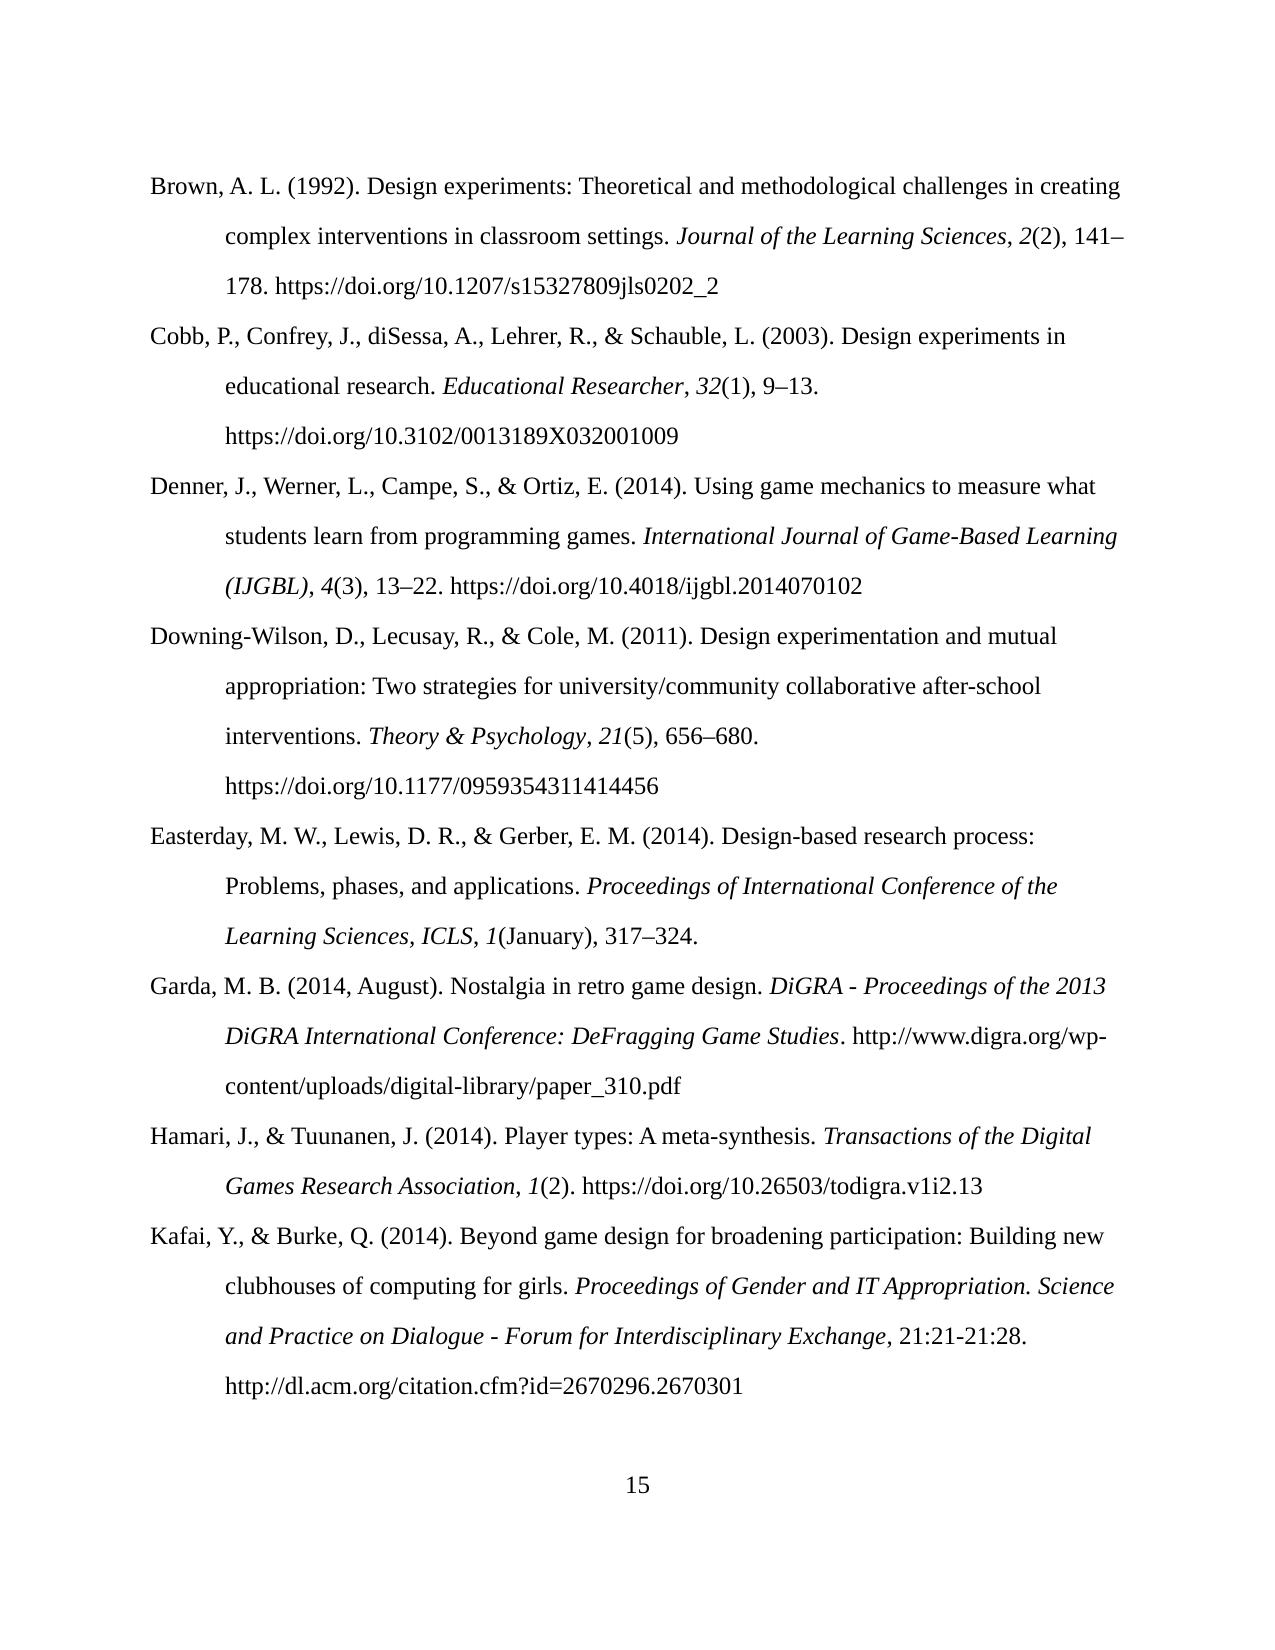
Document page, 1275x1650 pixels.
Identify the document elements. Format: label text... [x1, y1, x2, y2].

text Garda, M. B. (2014, August). Nostalgia in retro game design. DiGRA - Proceedings of the 2013 DiGRA International Conference: DeFragging Game Studies. http://www.digra.org/wp-content/uploads/digital-library/paper_310.pdf [150, 950, 1125, 1100]
text Brown, A. L. (1992). Design experiments: Theoretical and methodological challenges in creating complex interventions in classroom settings. Journal of the Learning Sciences, 2(2), 141–178. https://doi.org/10.1207/s15327809jls0202_2 [150, 150, 1125, 300]
text Easterday, M. W., Lewis, D. R., & Gerber, E. M. (2014). Design-based research process: Problems, phases, and applications. Proceedings of International Conference of the Learning Sciences, ICLS, 1(January), 317–324. [150, 800, 1125, 950]
text Downing-Wilson, D., Lecusay, R., & Cole, M. (2011). Design experimentation and mutual appropriation: Two strategies for university/community collaborative after-school interventions. Theory & Psychology, 21(5), 656–680. https://doi.org/10.1177/0959354311414456 [150, 600, 1125, 800]
text Kafai, Y., & Burke, Q. (2014). Beyond game design for broadening participation: Building new clubhouses of computing for girls. Proceedings of Gender and IT Appropriation. Science and Practice on Dialogue - Forum for Interdisciplinary Exchange, 21:21-21:28. http://dl.acm.org/citation.cfm?id=2670296.2670301 [150, 1200, 1125, 1400]
text Cobb, P., Confrey, J., diSessa, A., Lehrer, R., & Schauble, L. (2003). Design experiments in educational research. Educational Researcher, 32(1), 9–13. https://doi.org/10.3102/0013189X032001009 [150, 300, 1125, 450]
text Denner, J., Werner, L., Campe, S., & Ortiz, E. (2014). Using game mechanics to measure what students learn from programming games. International Journal of Game-Based Learning (IJGBL), 4(3), 13–22. https://doi.org/10.4018/ijgbl.2014070102 [150, 450, 1125, 600]
text Hamari, J., & Tuunanen, J. (2014). Player types: A meta-synthesis. Transactions of the Digital Games Research Association, 1(2). https://doi.org/10.26503/todigra.v1i2.13 [150, 1100, 1125, 1200]
